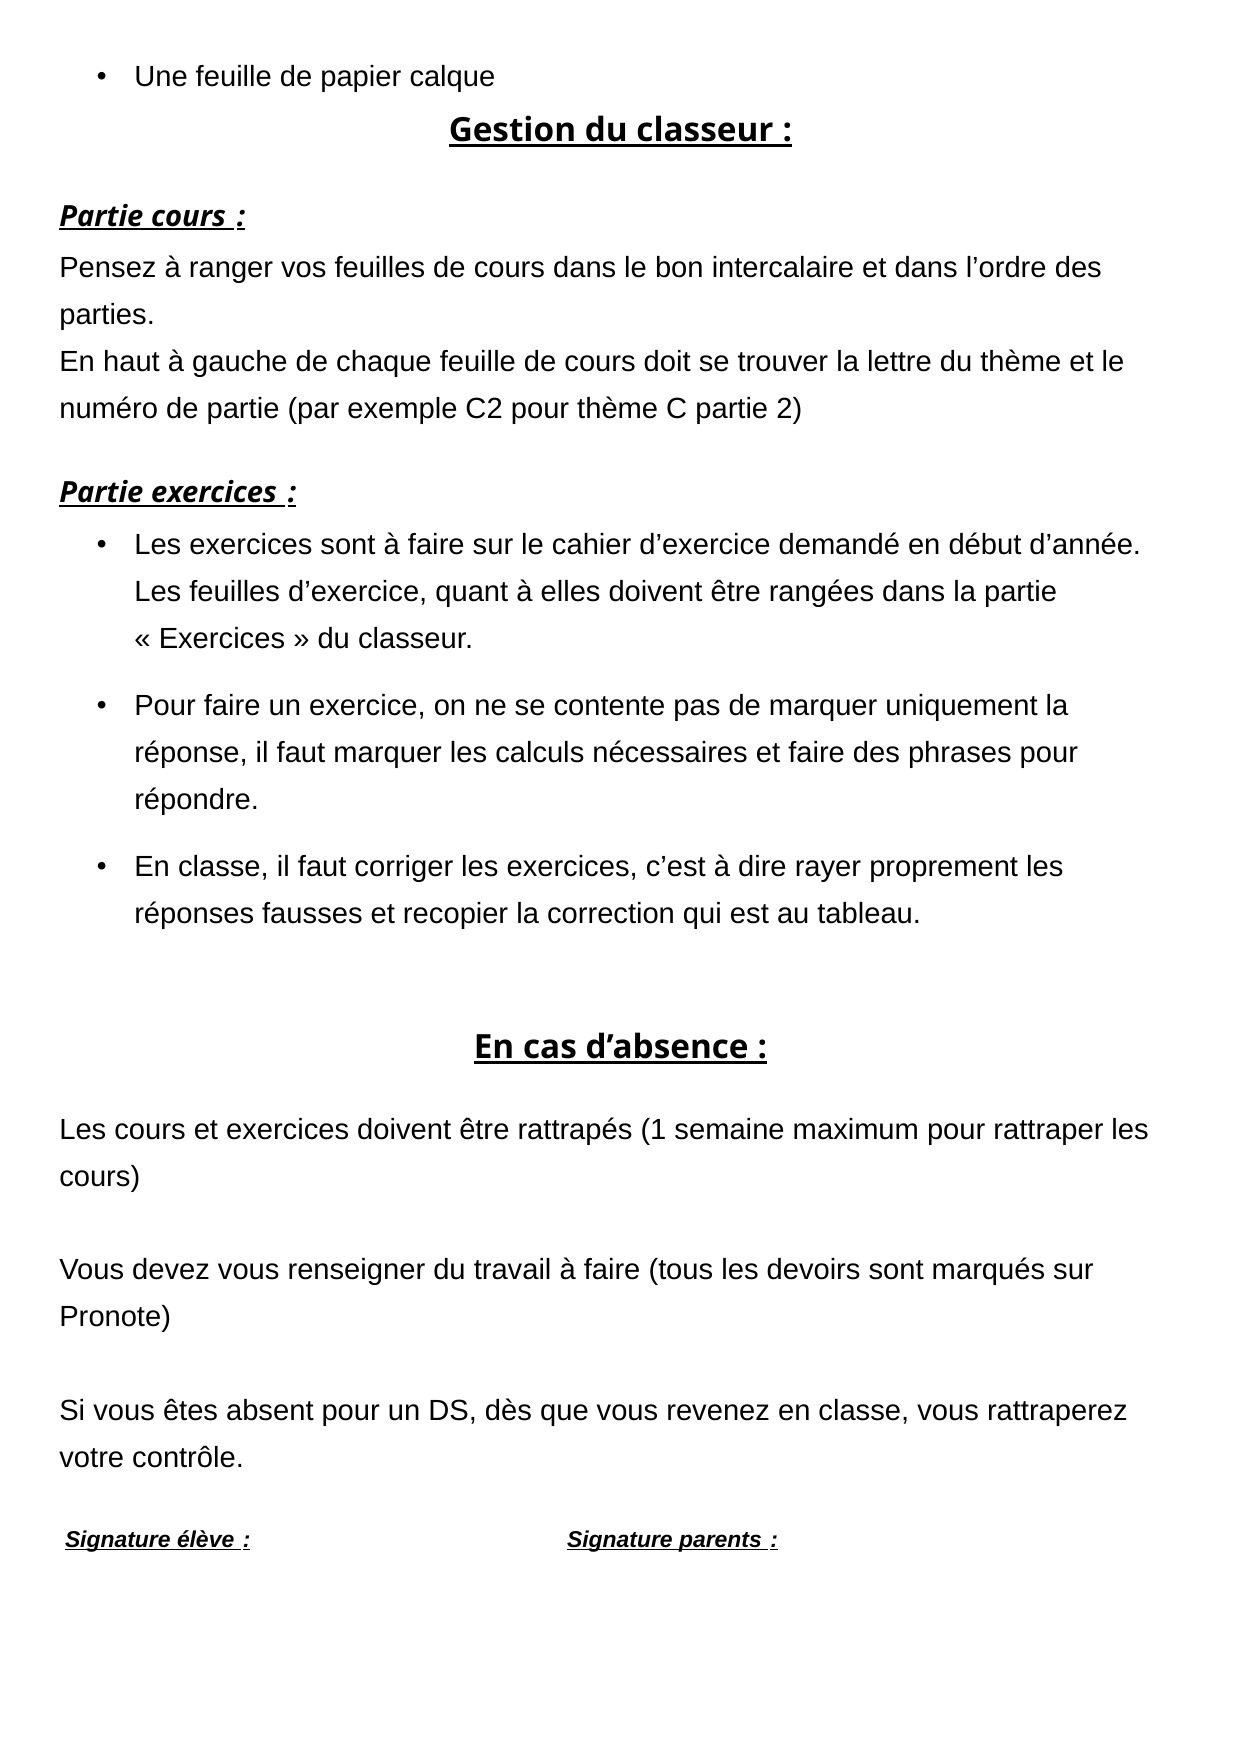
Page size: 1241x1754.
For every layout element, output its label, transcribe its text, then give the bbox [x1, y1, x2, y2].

list Les exercices sont à faire sur le cahier d’exercice demandé en début d’année. Les feuilles d’exercice, quant à elles doivent être rangées dans la partie « Exercices » du classeur. [97, 527, 1181, 654]
text Les cours et exercices doivent être rattrapés (1 semaine maximum pour rattraper les cours) [59, 1112, 1181, 1192]
table_header Signature élève : [59, 1520, 561, 1558]
text En haut à gauche de chaque feuille de cours doit se trouver la lettre du thème et le numéro de partie (par exemple C2 pour thème C partie 2) [59, 344, 1181, 424]
table_header Signature parents : [561, 1520, 1063, 1558]
text En cas d’absence : [59, 1023, 1181, 1068]
text Si vous êtes absent pour un DS, dès que vous revenez en classe, vous rattraperez votre contrôle. [59, 1393, 1181, 1473]
text Pensez à ranger vos feuilles de cours dans le bon intercalaire et dans l’ordre des parties. [59, 250, 1181, 331]
text Vous devez vous renseigner du travail à faire (tous les devoirs sont marqués sur Pronote) [59, 1252, 1181, 1333]
list Pour faire un exercice, on ne se contente pas de marquer uniquement la réponse, il faut marquer les calculs nécessaires et faire des phrases pour répondre. [97, 688, 1181, 815]
text Gestion du classeur : [59, 106, 1181, 152]
list En classe, il faut corriger les exercices, c’est à dire rayer proprement les réponses fausses et recopier la correction qui est au tableau. [97, 849, 1181, 929]
text Partie exercices : [59, 471, 1181, 511]
list Une feuille de papier calque [97, 59, 1181, 93]
text Partie cours : [59, 195, 1181, 234]
